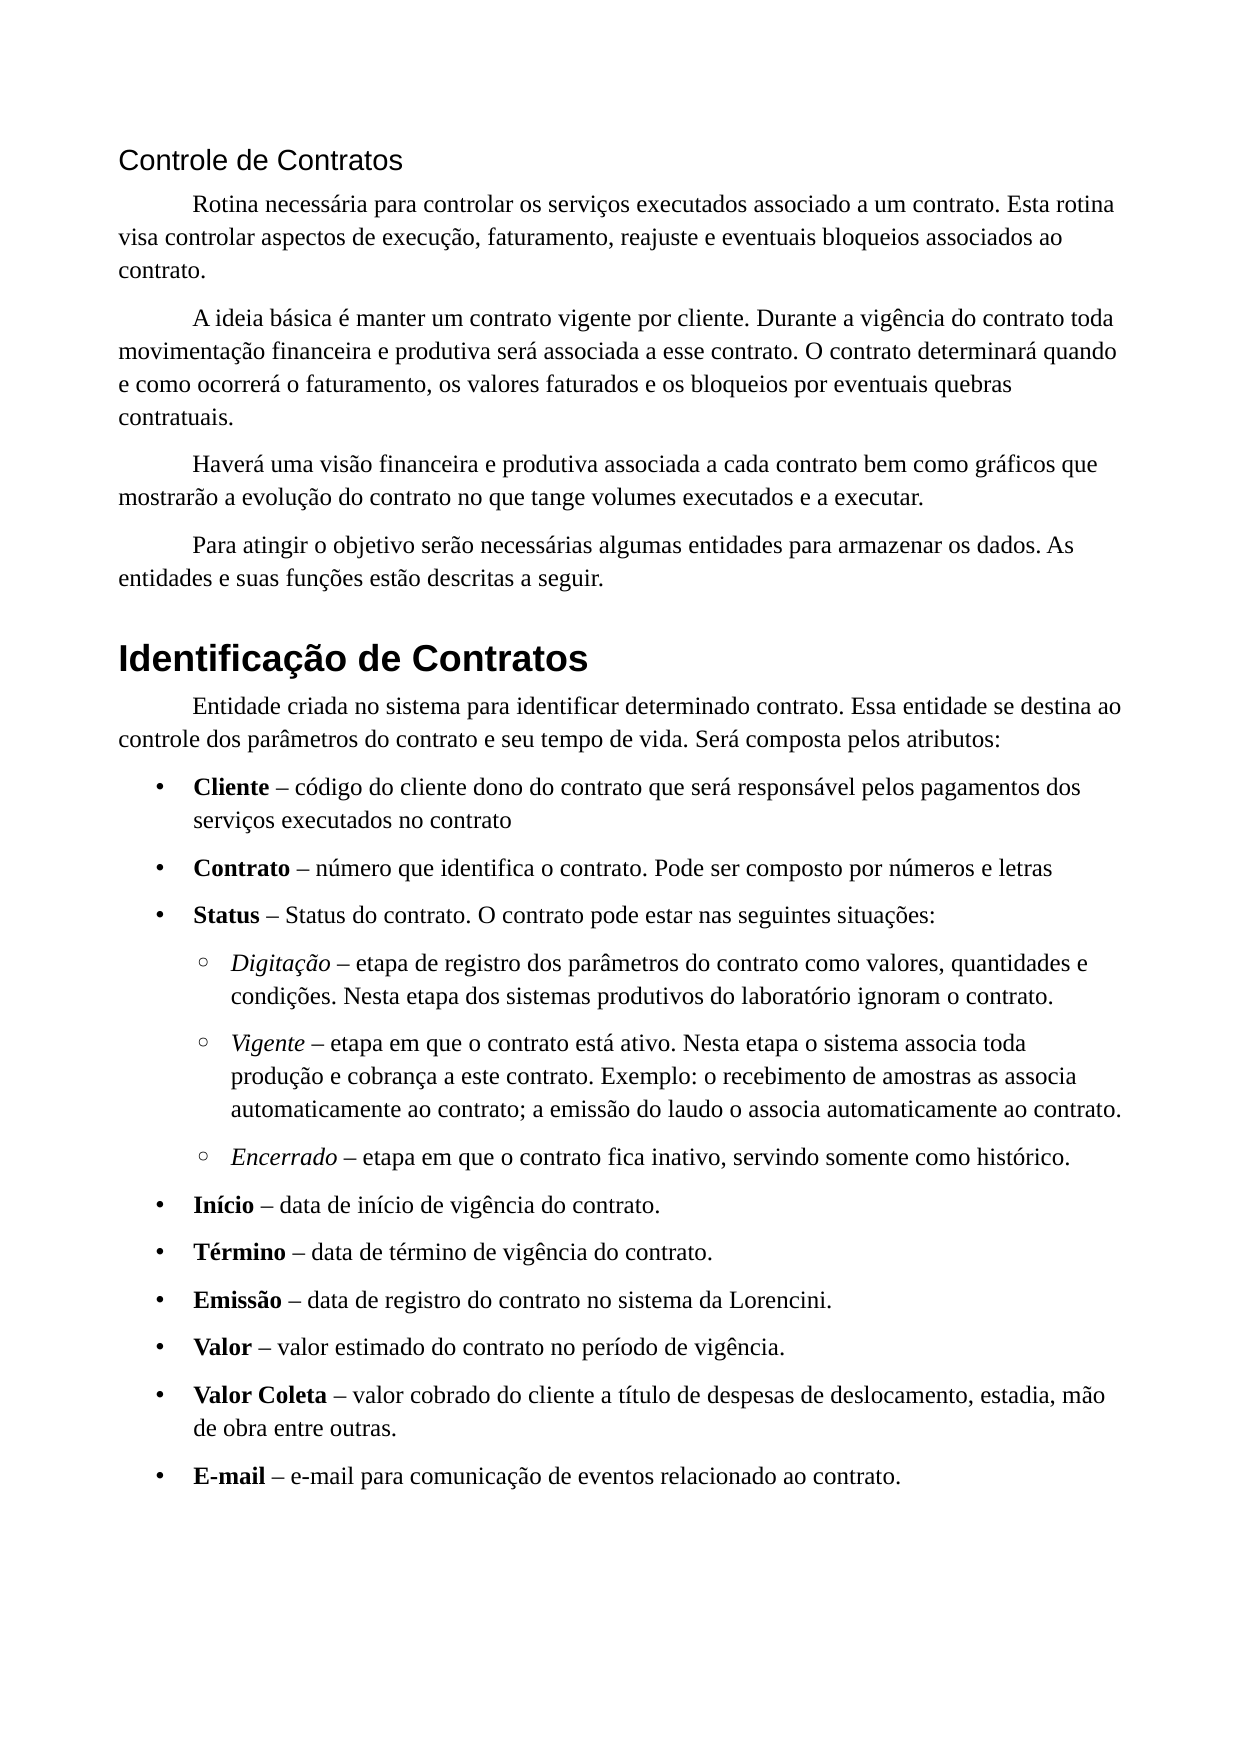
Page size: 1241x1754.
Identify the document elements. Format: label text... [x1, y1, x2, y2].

list Digitação – etapa de registro dos parâmetros do contrato como valores, quantidades e condições. Nesta etapa dos sistemas produtivos do laboratório ignoram o contrato. [193, 948, 1122, 1009]
list Término – data de término de vigência do contrato. [156, 1237, 1122, 1266]
list Status – Status do contrato. O contrato pode estar nas seguintes situações: [156, 900, 1122, 929]
subtitle Identificação de Contratos [118, 636, 1122, 679]
list Contrato – número que identifica o contrato. Pode ser composto por números e letras [156, 853, 1122, 881]
text A ideia básica é manter um contrato vigente por cliente. Durante a vigência do contrato toda movimentação financeira e produtiva será associada a esse contrato. O contrato determinará quando e como ocorrerá o faturamento, os valores faturados e os bloqueios por eventuais quebras contratuais. [118, 303, 1122, 431]
list Valor Coleta – valor cobrado do cliente a título de despesas de deslocamento, estadia, mão de obra entre outras. [156, 1380, 1122, 1442]
list Encerrado – etapa em que o contrato fica inativo, servindo somente como histórico. [193, 1142, 1122, 1171]
text Rotina necessária para controlar os serviços executados associado a um contrato. Esta rotina visa controlar aspectos de execução, faturamento, reajuste e eventuais bloqueios associados ao contrato. [118, 189, 1122, 284]
list E-mail – e-mail para comunicação de eventos relacionado ao contrato. [156, 1461, 1122, 1489]
text Haverá uma visão financeira e produtiva associada a cada contrato bem como gráficos que mostrarão a evolução do contrato no que tange volumes executados e a executar. [118, 449, 1122, 511]
list Vigente – etapa em que o contrato está ativo. Nesta etapa o sistema associa toda produção e cobrança a este contrato. Exemplo: o recebimento de amostras as associa automaticamente ao contrato; a emissão do laudo o associa automaticamente ao contrato. [193, 1028, 1122, 1123]
list Valor – valor estimado do contrato no período de vigência. [156, 1332, 1122, 1361]
list Início – data de início de vigência do contrato. [156, 1190, 1122, 1218]
text Para atingir o objetivo serão necessárias algumas entidades para armazenar os dados. As entidades e suas funções estão descritas a seguir. [118, 530, 1122, 592]
list Cliente – código do cliente dono do contrato que será responsável pelos pagamentos dos serviços executados no contrato [156, 772, 1122, 834]
subtitle Controle de Contratos [118, 143, 1122, 177]
text Entidade criada no sistema para identificar determinado contrato. Essa entidade se destina ao controle dos parâmetros do contrato e seu tempo de vida. Será composta pelos atributos: [118, 691, 1122, 753]
list Emissão – data de registro do contrato no sistema da Lorencini. [156, 1285, 1122, 1314]
